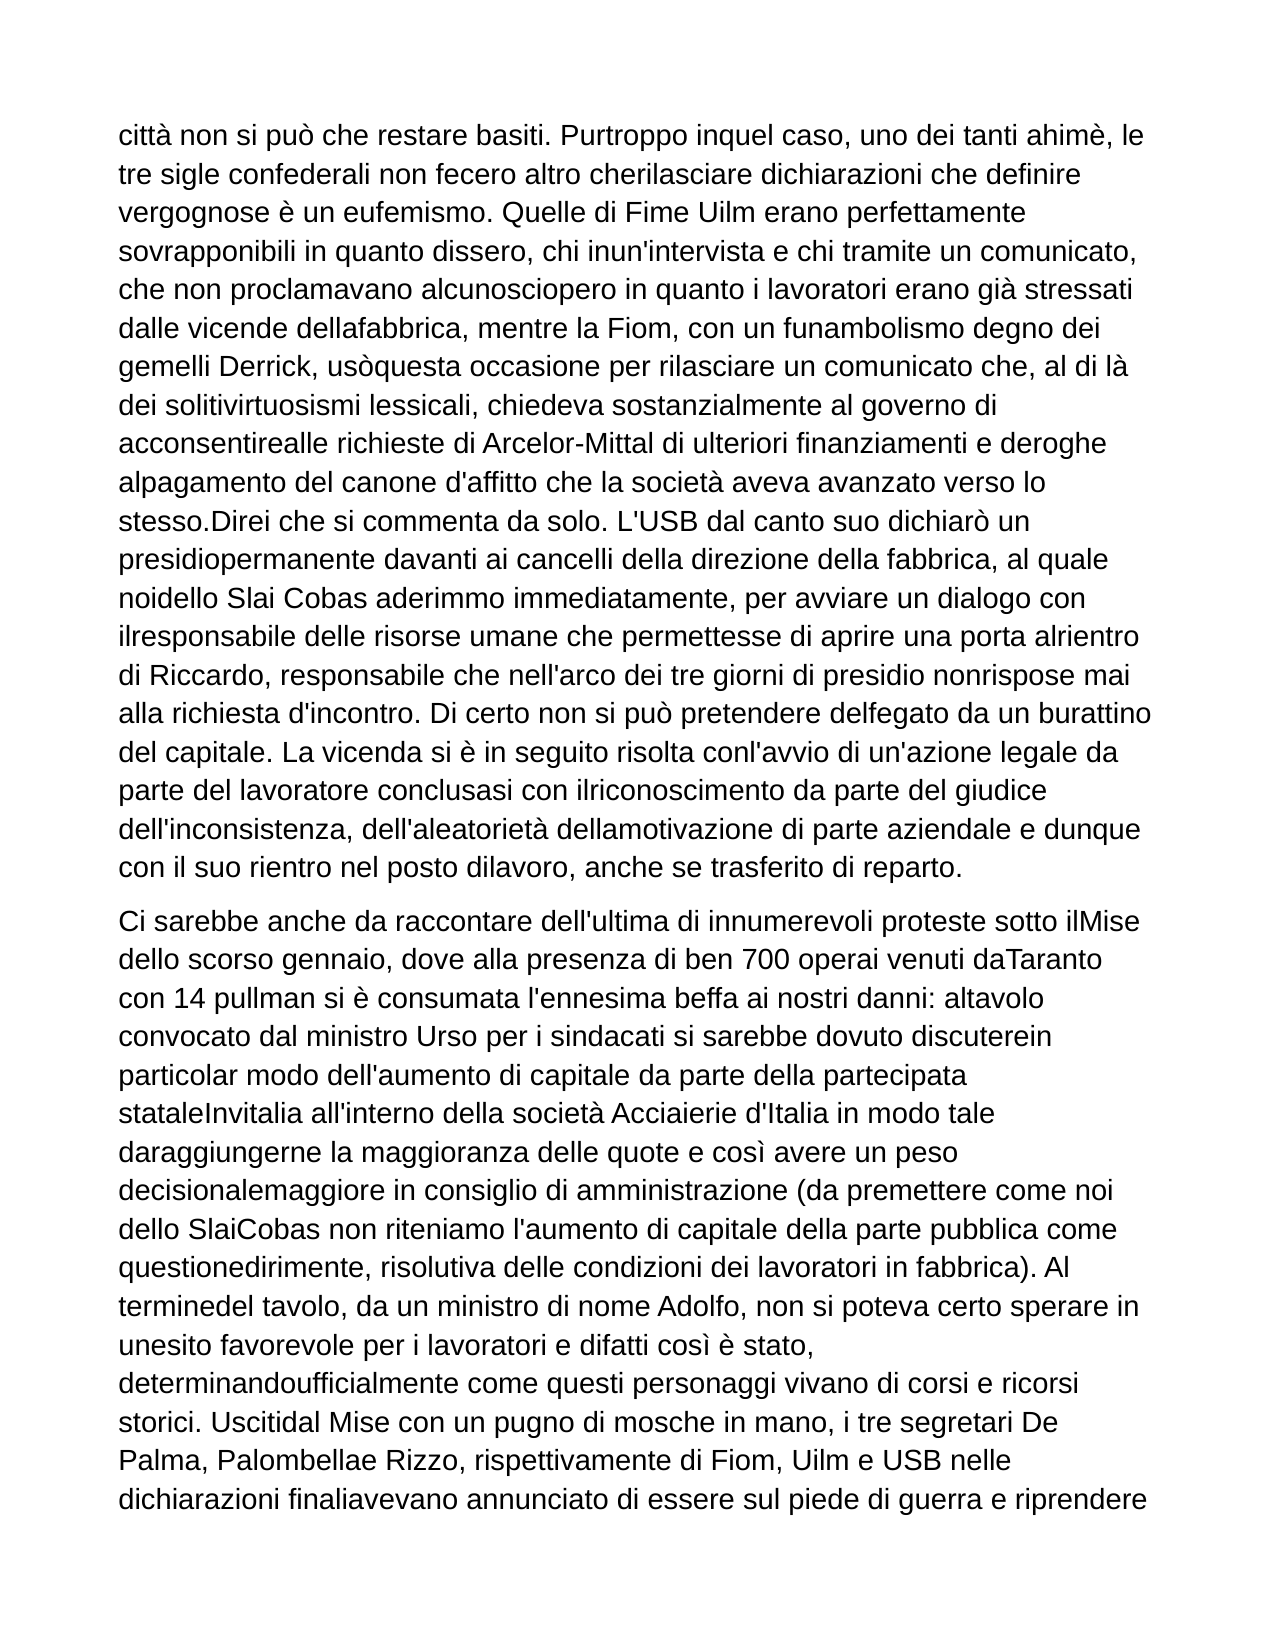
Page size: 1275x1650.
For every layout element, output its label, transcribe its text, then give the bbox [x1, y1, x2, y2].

text città non si può che restare basiti. Purtroppo inquel caso, uno dei tanti ahimè, le tre sigle confederali non fecero altro cherilasciare dichiarazioni che definire vergognose è un eufemismo. Quelle di Fime Uilm erano perfettamente sovrapponibili in quanto dissero, chi inun'intervista e chi tramite un comunicato, che non proclamavano alcunosciopero in quanto i lavoratori erano già stressati dalle vicende dellafabbrica, mentre la Fiom, con un funambolismo degno dei gemelli Derrick, usòquesta occasione per rilasciare un comunicato che, al di là dei solitivirtuosismi lessicali, chiedeva sostanzialmente al governo di acconsentirealle richieste di Arcelor-Mittal di ulteriori finanziamenti e deroghe alpagamento del canone d'affitto che la società aveva avanzato verso lo stesso.Direi che si commenta da solo. L'USB dal canto suo dichiarò un presidiopermanente davanti ai cancelli della direzione della fabbrica, al quale noidello Slai Cobas aderimmo immediatamente, per avviare un dialogo con ilresponsabile delle risorse umane che permettesse di aprire una porta alrientro di Riccardo, responsabile che nell'arco dei tre giorni di presidio nonrispose mai alla richiesta d'incontro. Di certo non si può pretendere delfegato da un burattino del capitale. La vicenda si è in seguito risolta conl'avvio di un'azione legale da parte del lavoratore conclusasi con ilriconoscimento da parte del giudice dell'inconsistenza, dell'aleatorietà dellamotivazione di parte aziendale e dunque con il suo rientro nel posto dilavoro, anche se trasferito di reparto. [118, 118, 1157, 884]
text Ci sarebbe anche da raccontare dell'ultima di innumerevoli proteste sotto ilMise dello scorso gennaio, dove alla presenza di ben 700 operai venuti daTaranto con 14 pullman si è consumata l'ennesima beffa ai nostri danni: altavolo convocato dal ministro Urso per i sindacati si sarebbe dovuto discuterein particolar modo dell'aumento di capitale da parte della partecipata stataleInvitalia all'interno della società Acciaierie d'Italia in modo tale daraggiungerne la maggioranza delle quote e così avere un peso decisionalemaggiore in consiglio di amministrazione (da premettere come noi dello SlaiCobas non riteniamo l'aumento di capitale della parte pubblica come questionedirimente, risolutiva delle condizioni dei lavoratori in fabbrica). Al terminedel tavolo, da un ministro di nome Adolfo, non si poteva certo sperare in unesito favorevole per i lavoratori e difatti così è stato, determinandoufficialmente come questi personaggi vivano di corsi e ricorsi storici. Uscitidal Mise con un pugno di mosche in mano, i tre segretari De Palma, Palombellae Rizzo, rispettivamente di Fiom, Uilm e USB nelle dichiarazioni finaliavevano annunciato di essere sul piede di guerra e riprendere [118, 903, 1157, 1515]
